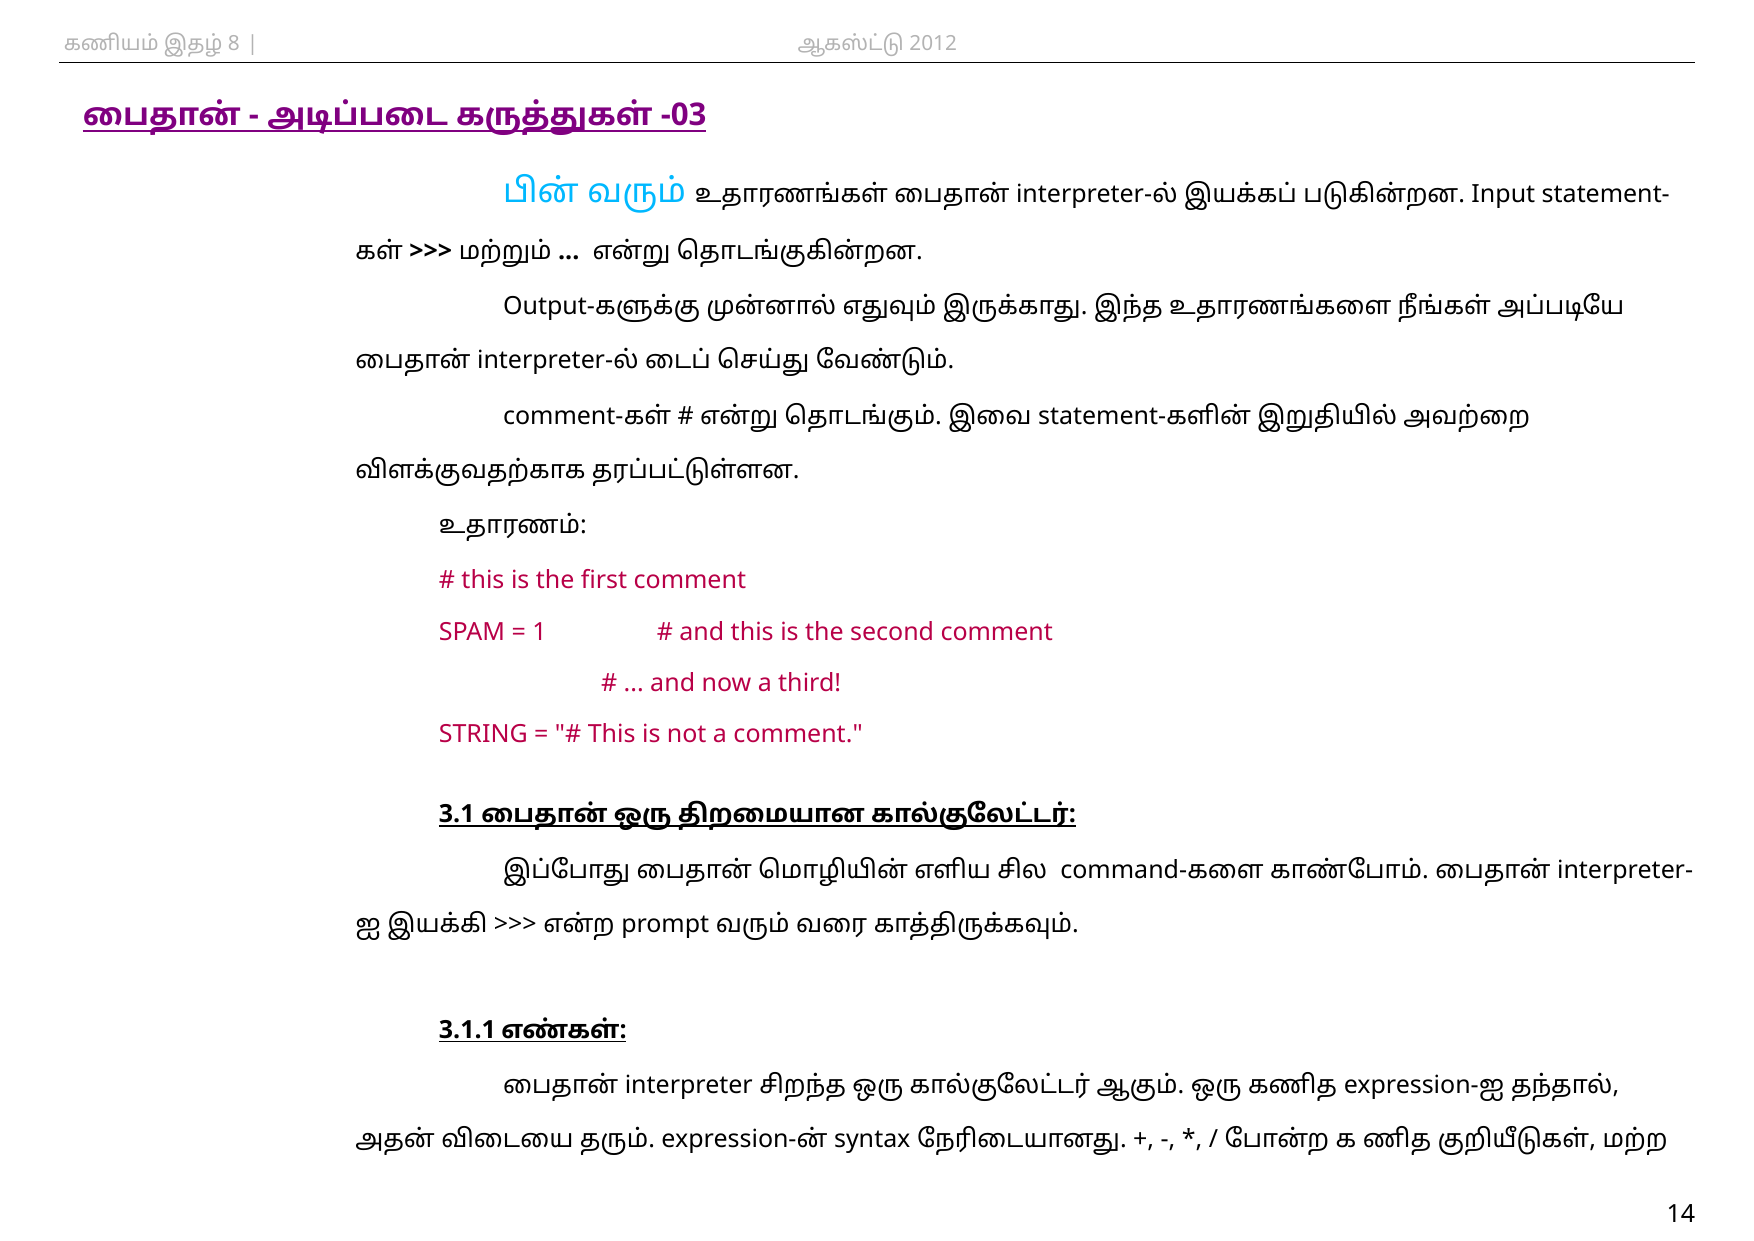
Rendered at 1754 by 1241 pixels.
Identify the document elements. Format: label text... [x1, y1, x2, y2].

text STRING = "# This is not a comment." [355, 715, 1695, 749]
text Output-களுக்கு முன்னால் எதுவும் இருக்காது. இந்த உதாரணங்களை நீங்கள் அப்படியே பைதான் interpreter-ல் டைப் செய்து வேண்டும். [355, 288, 1695, 379]
text # ... and now a third! [355, 664, 1695, 698]
text பைதான் interpreter சிறந்த ஒரு கால்குலேட்டர் ஆகும். ஒரு கணித expression-ஐ தந்தால், அதன் விடையை தரும். expression-ன் syntax நேரிடையானது. +, -, *, / போன்ற க ணித குறியீடுகள், மற்ற [355, 1067, 1695, 1158]
text 3.1.1எண்கள்: [355, 1012, 1695, 1049]
text பின் வரும் உதாரணங்கள் பைதான் interpreter-ல் இயக்கப் படுகின்றன. Input statement-கள் >>> மற்றும் ... என்று தொடங்குகின்றன. [355, 172, 1695, 269]
text comment-கள் # என்று தொடங்கும். இவை statement-களின் இறுதியில் அவற்றை விளக்குவதற்காக தரப்பட்டுள்ளன. [355, 397, 1695, 488]
text இப்போது பைதான் மொழியின் எளிய சில command-களை காண்போம். பைதான் interpreter-ஐ இயக்கி >>> என்ற prompt வரும் வரை காத்திருக்கவும். [355, 851, 1695, 942]
text 3.1 பைதான் ஒரு திறமையான கால்குலேட்டர்: [355, 796, 1695, 833]
list பைதான் - அடிப்படை கருத்துகள் -03 [81, 92, 1695, 138]
text # this is the first comment [355, 562, 1695, 596]
text உதாரணம்: [355, 507, 1695, 544]
text SPAM = 1 # and this is the second comment [355, 613, 1695, 647]
